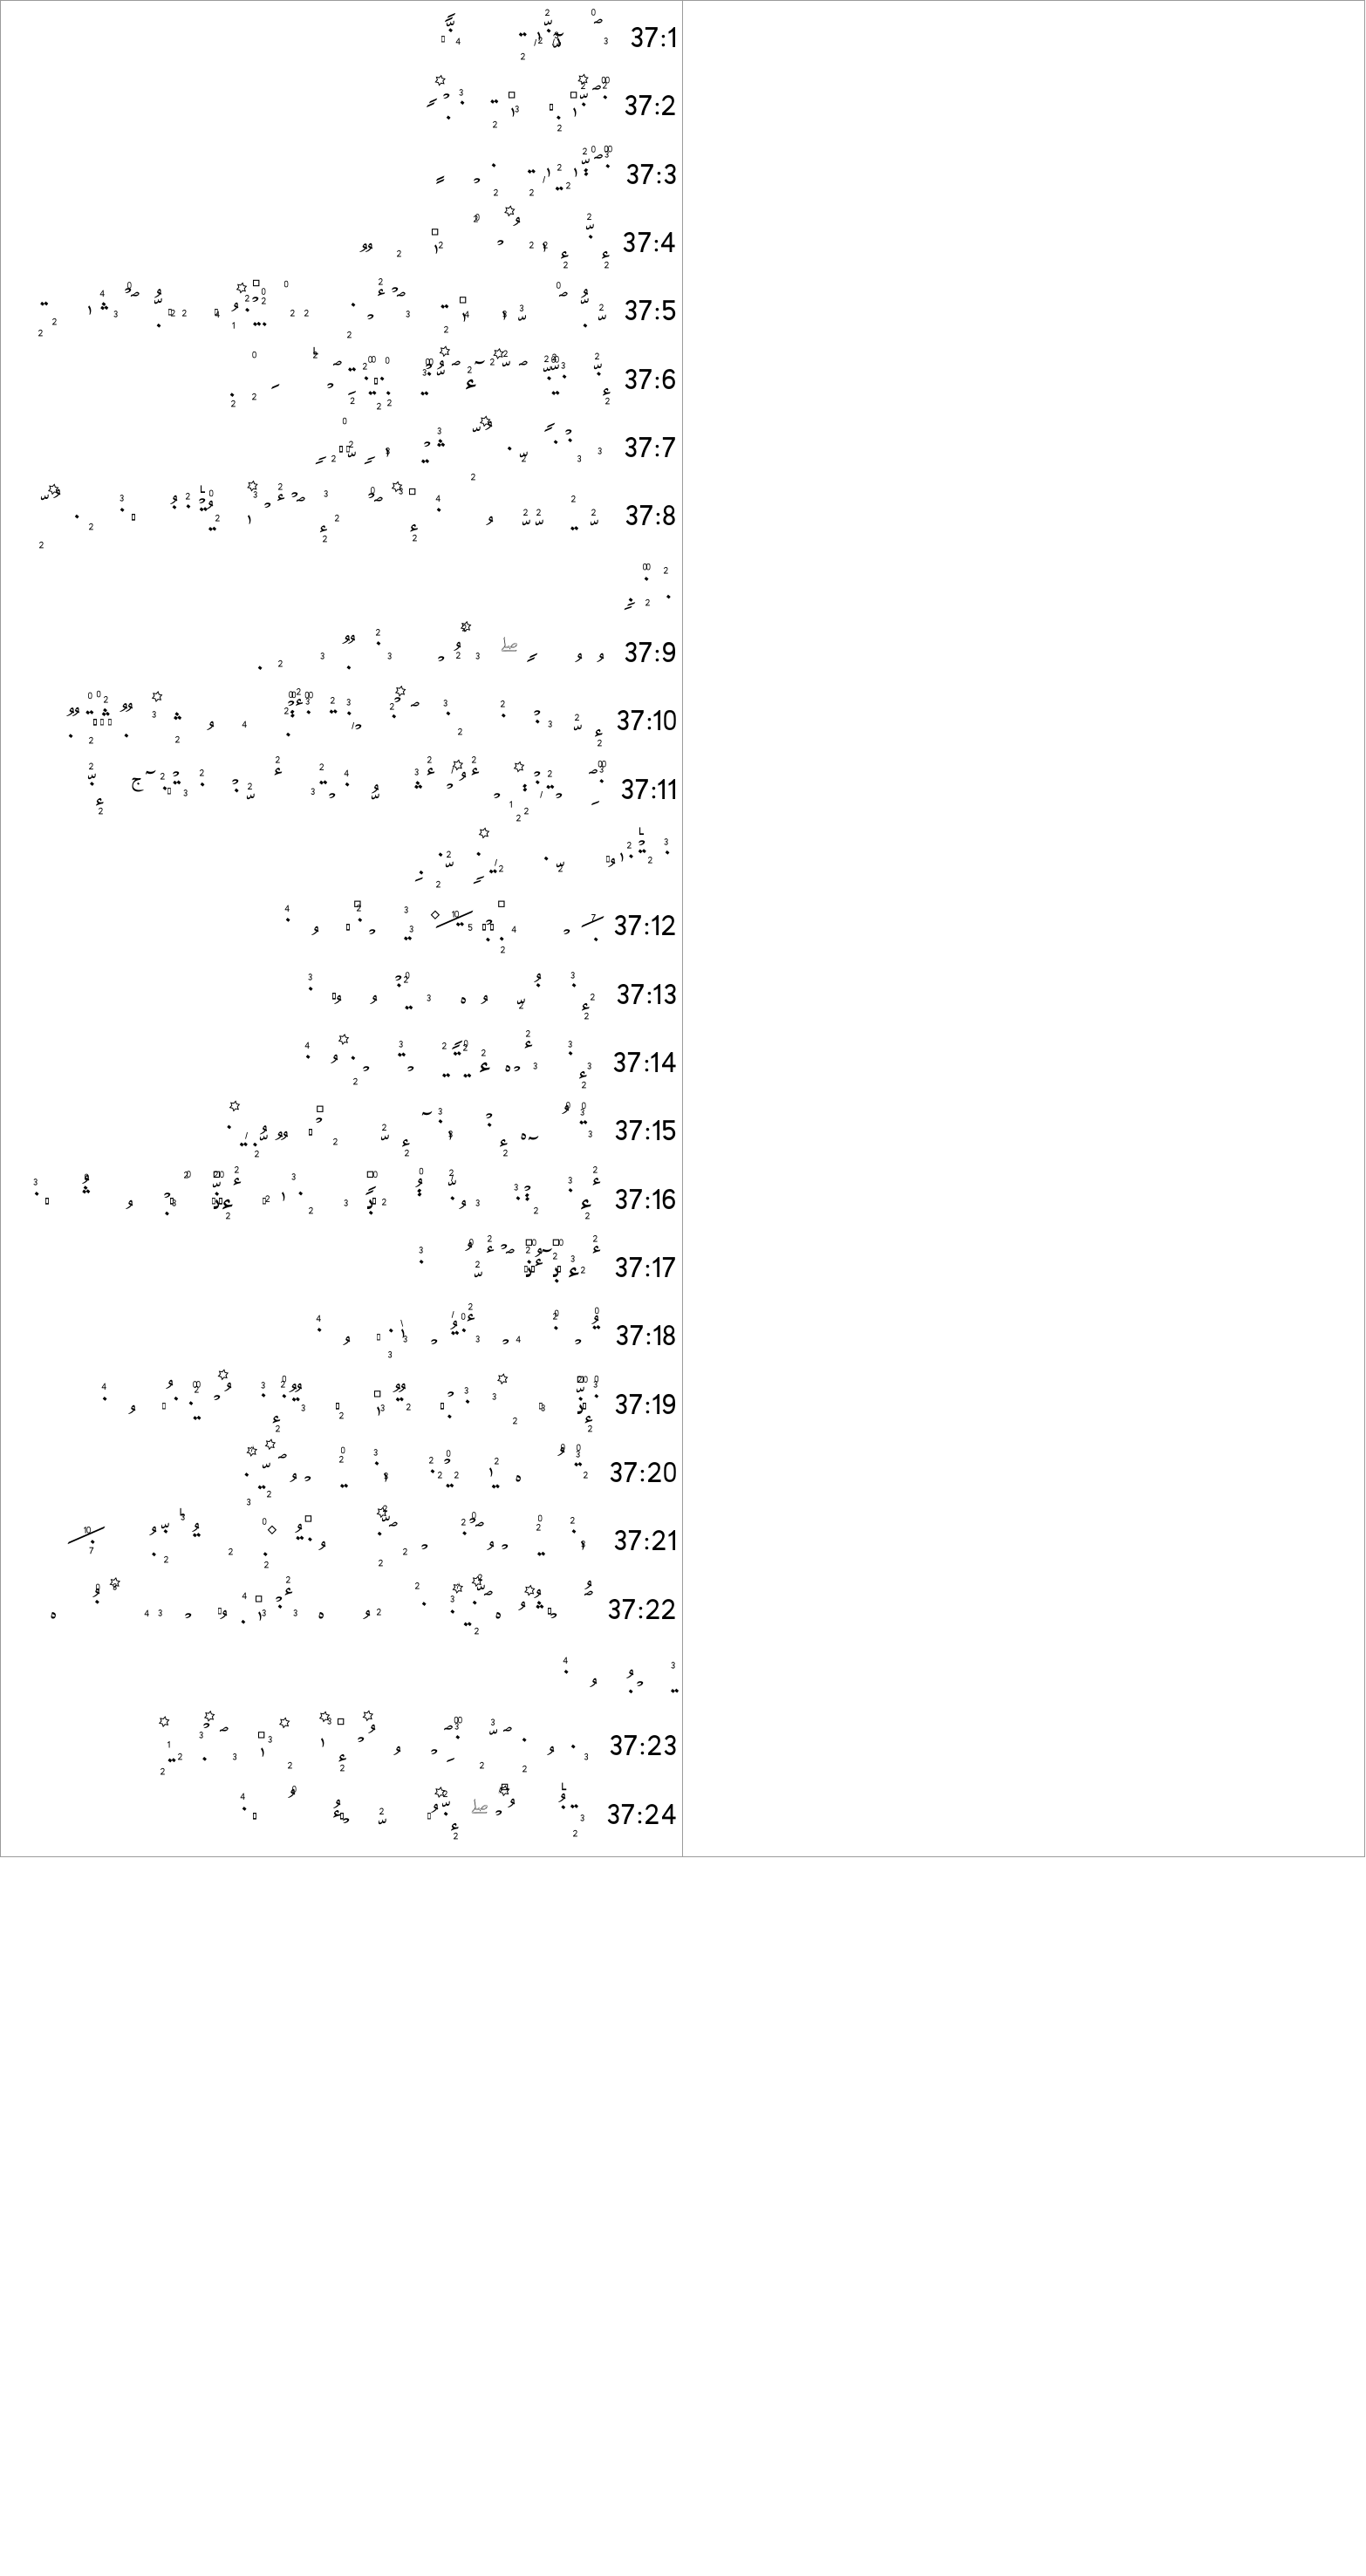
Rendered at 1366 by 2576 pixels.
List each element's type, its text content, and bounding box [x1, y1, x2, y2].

table_header [683, 1, 1364, 1855]
table_header 37:1 وَََٱلصَََّٰٓٓـــفََّٰــتِِ صََََفًّۭٜا 37:2 فََٱلزََّٰجِِٜٜرَََٰتِِ زَََجْرًۭا 37:3 فَََٱلٺََّٰـــلِِيََٰـــتِِ ذِِكْرًا 37:4 إِِنََّ إِِلََٰـــهََكُمْـ لََوََٰحِِدٌۭ 37:5 رََّبُّ ٱلسَََّـمَََٰـوََََٰتِِ وَََٱلْأََرْضِِ وََمََاـ ـبََيْنََهُـمََََٜا وََرََٜبُّ ٱلْمَََشََََٰــرِِقِِ 37:6 إِِنََّـا زَََــــيََّنََّــا ٱــلسََّمََآءََ ٱلدُّـــــنْيَََــا ـبِِزِِٜٜــــينََـةٍٍِ ٱلْكََوَاـكِِبِِ 37:7 وَََحِِِفْظًۭا مِِّن كُلِِّ شَََيْطَََٰــنٍۢ مََّٜاٜٜرِِدٍۢ 37:8 لََّا يََسََّـمََّعُونََََ إِِلَََى ٱلْمََلَََإِِ ٱلْأََعْلَََىٰ وََـيُقْذََفُوٜٜنَََ مِِن كُلِِّ جََاـــــنِِبٍۢ 37:9 دُحُورًۭا ۖـ وَََلََهُــمْ عَََذََابٌۭ وَََاـصِِبٌ 37:10 إِِلََّا مَََنْ خََطِِفَََ ٱلْخََطْــفَََةََ فَََأََـــــٺْبََـعََََهُۥ شِِهَََابٌۭ ٜثََٜاٜٜـقِِبٌۭ 37:11 فَََٱِسْــتََـفْٺِِهِِـمْ أََهُمْــــ أََشَََدُّ خََََلْقًًـــا أََم مََّنْ خََلَََقْٜنََـآ ۚ إِِنََّـا خَََلََقْنََٰــهُٜم مِِّن طِِـينٍۢ لََّازِِبٍۭ 37:12 بَََََََـــلْ عََََجِِٜٜبْٜٜتََََََََََـــــٜ وَََيَََسْخََٜٜرُونََََ 37:13 وََإِِذَََا ذُكِِّرُوا۟ لَََا يََذْكُرُٜٜونَََ 37:14 وَََإِِذَََا رَََأََوْا۟ ءََاـيََةًۭ يََسْـتَََسْخِِرُونََََ 37:15 وَََقَََالُوٓا۟ إِِنْ هَََٰـذَََآ إِِلََّا سِِحْٜٜرٌۭ مُّبِِـينٌ 37:16 أََءِِذَََا مِِٺْنَََـا وَََكُنََّـا ٺُرََاٜٜبًۭا وَََعِِظَََٰـــمًًٜا أََءِِٜٜنََّٜا لََمَََٜٜبْعُوـــثُوٜٜنَََ 37:17 أََوََءَََاٜٜبََآؤُٜٜنََٜا ٱلْأََوََّلُونَََ 37:18 قُلْ ـنََعََََــمْ وَََأََنتُــمْ دَََٰخِِِٜرُونََََ 37:19 ـفَََإِِٜٜنََّمَََٜا هِِىَََ زَََجْٜٜرََةٌۭ وَََٰحِِٜٜدَََةٌۭ ـفََإِِذَََا هُمْ ــــيََنـظُٜرُونََََ 37:20 وََقَََالُوا۟ يََٰــوََيْلََنََـا هَََٰـذَََا ـيََوْمُ ٱلدِِّينِِِ 37:21 هَََٰـذََا ـيََوْمُ ٱلْفََصْلِِ ٱلََّذِِى ــكُنــتُـمـ بِِهِِۦ تُكَََذِِّــبُونََََََََََـــــــ 37:22 ٱُحْٜٜشُرُوا۟ ٱلََّذِِينَََ ظََلََمُوا۟ وَََأََزْوَََٰجََََهُٜمْ وَََمََََا كَََاـنُوا۟ ــيَََعْـبُدُونََََ 37:23 مِِِن دُونِِ ٱللَََّهِِ فَََٱِهْدُوهُمْ إِِلَََىٰ صِِرَََٰطِِِ ٱلْجَََحِِيمِِــ 37:24 وَََقِِفُوهُمْــ ۖـ إِِنََّهُٜم ـمََّسْٜٜـُٔوـلُوٜٜنََََ [1, 1, 682, 1855]
